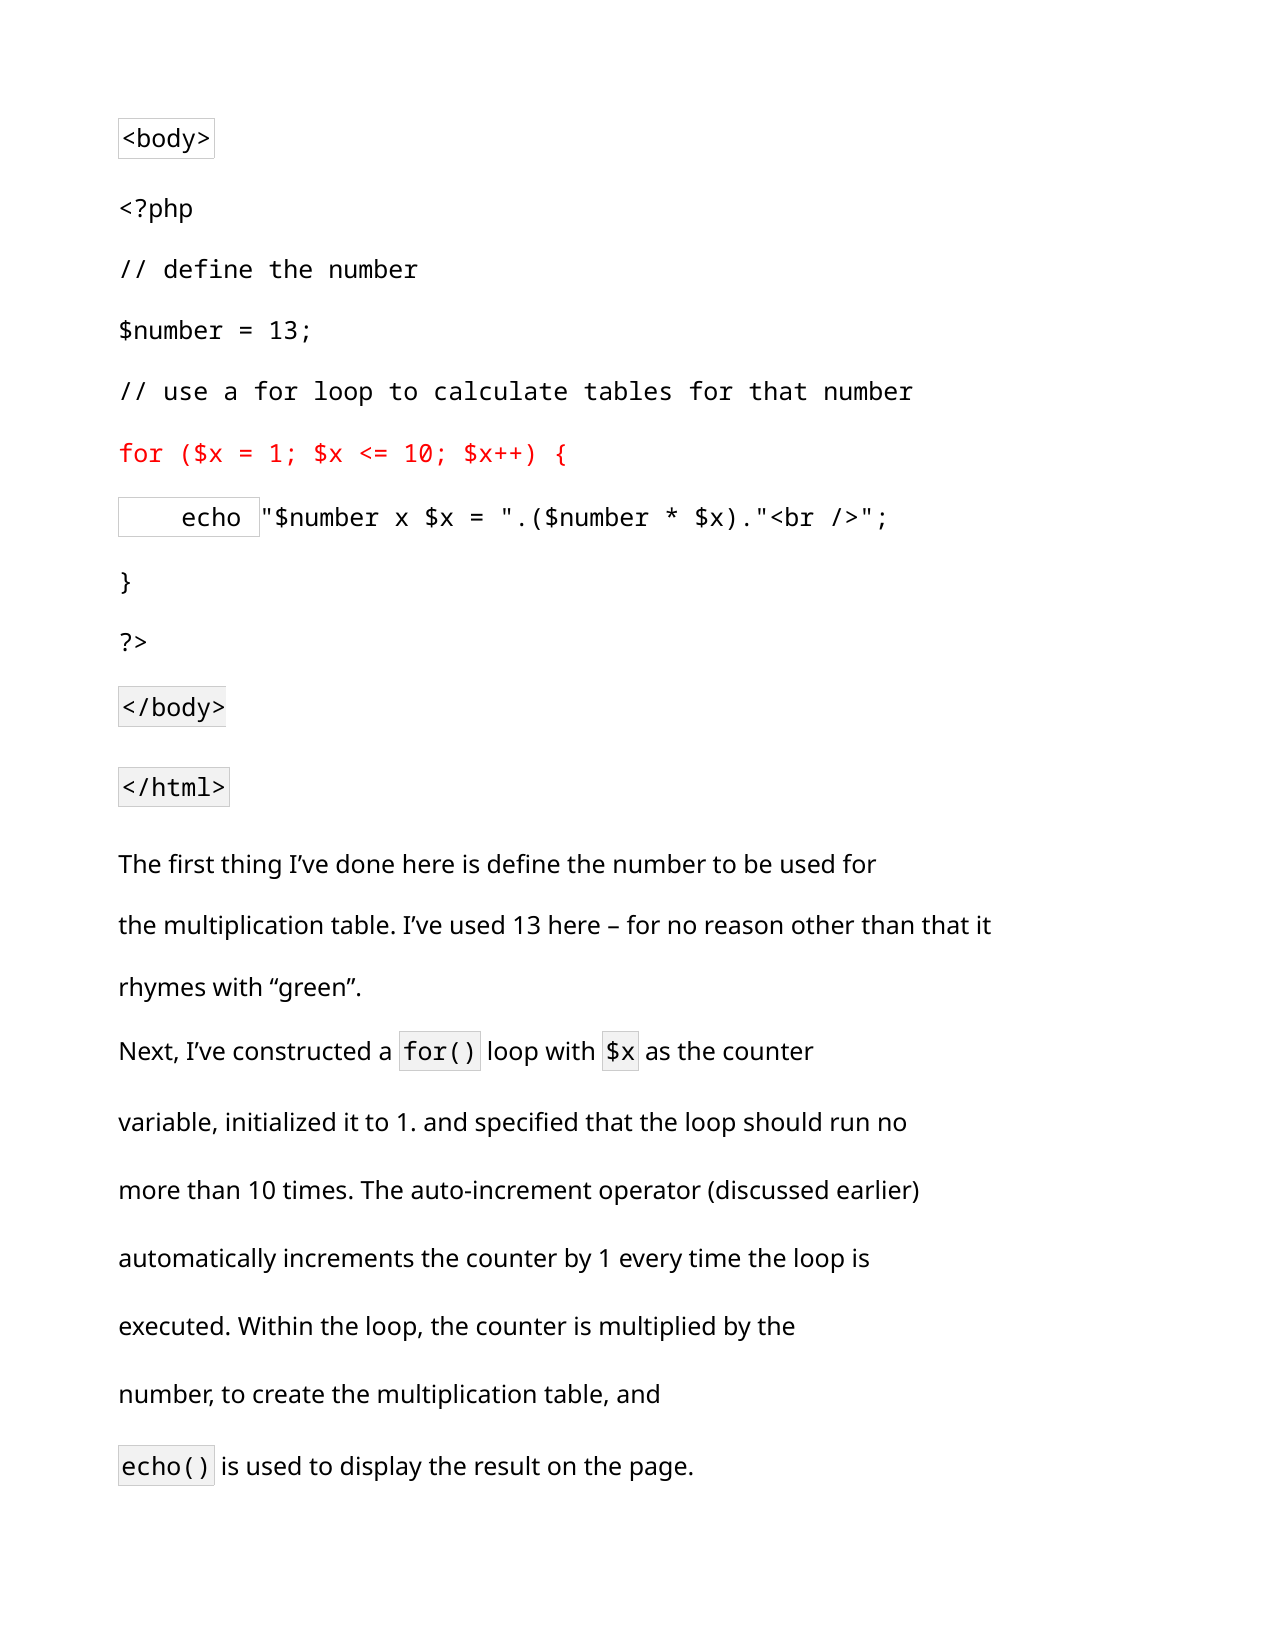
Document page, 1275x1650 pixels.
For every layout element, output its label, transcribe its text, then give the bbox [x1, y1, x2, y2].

text The first thing I’ve done here is define the number to be used for the multiplication table. I’ve used 13 here – for no reason other than that it rhymes with “green”. [118, 847, 1157, 1003]
text [215, 118, 1157, 158]
text Next, I’ve constructed a for() loop with $x as the counter variable, initialized it to 1. and specified that the loop should run no more than 10 times. The auto-increment operator (discussed earlier) automatically increments the counter by 1 every time the loop is executed. Within the loop, the counter is multiplied by the number, to create the multiplication table, and [118, 1031, 1157, 1411]
text <body> [119, 119, 214, 158]
text echo "$number x $x = ".($number * $x)."<br />"; } [118, 497, 1157, 598]
text echo() [119, 1446, 214, 1485]
text </body> </html> [118, 686, 1157, 807]
text <?php [118, 190, 1157, 224]
text is used to display the result on the page. [215, 1445, 1157, 1485]
text ?> [118, 625, 1157, 659]
text // define the number $number = 13; // use a for loop to calculate tables for that number for ($x = 1; $x <= 10; $x++) { [118, 252, 1157, 469]
